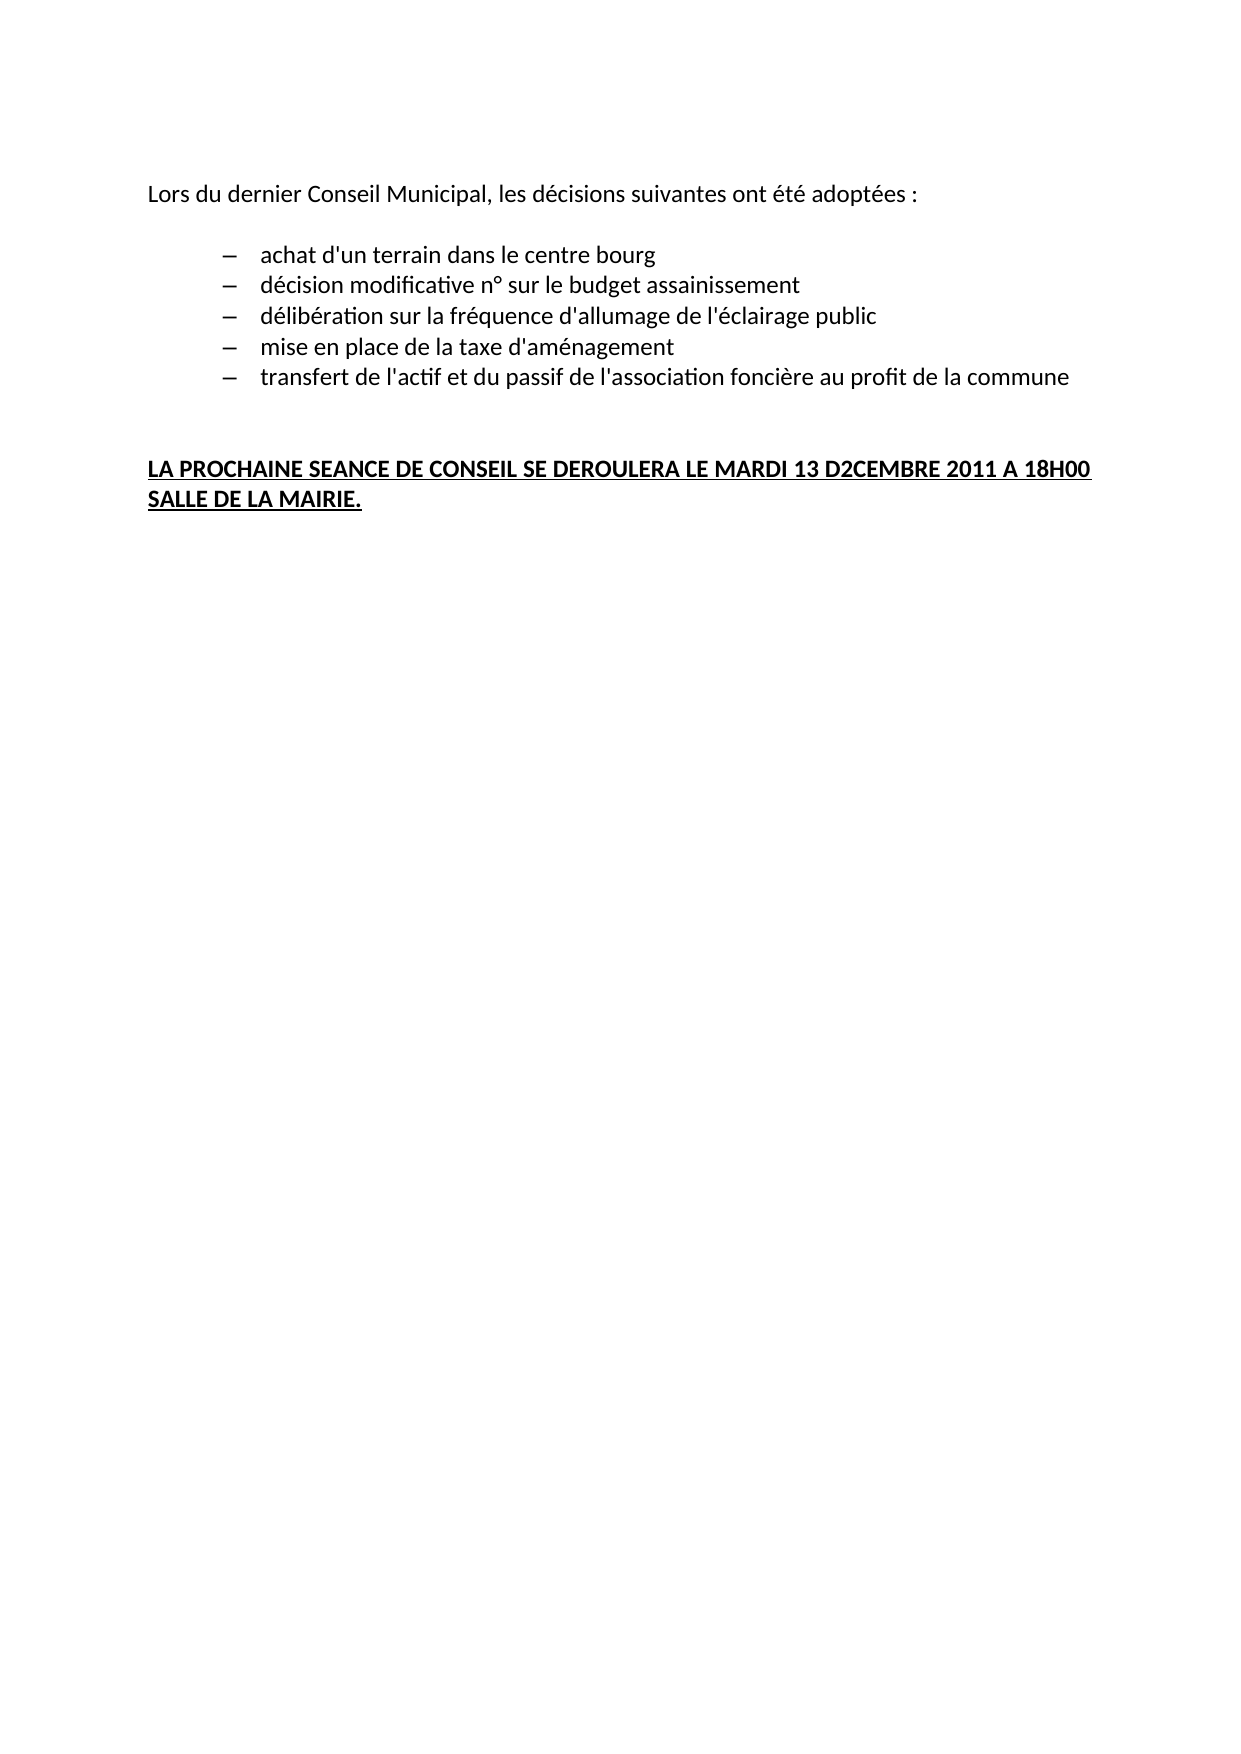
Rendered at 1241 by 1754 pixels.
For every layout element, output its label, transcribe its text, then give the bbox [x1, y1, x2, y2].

list décision modificative n° sur le budget assainissement [223, 270, 1093, 300]
text LA PROCHAINE SEANCE DE CONSEIL SE DEROULERA LE MARDI 13 D2CEMBRE 2011 A 18H00 SALLE DE LA MAIRIE. [148, 453, 1093, 514]
list mise en place de la taxe d'aménagement [223, 331, 1093, 361]
list achat d'un terrain dans le centre bourg [223, 239, 1093, 270]
list transfert de l'actif et du passif de l'association foncière au profit de la commune [223, 361, 1093, 392]
text Lors du dernier Conseil Municipal, les décisions suivantes ont été adoptées : [148, 178, 1093, 209]
list délibération sur la fréquence d'allumage de l'éclairage public [223, 300, 1093, 331]
